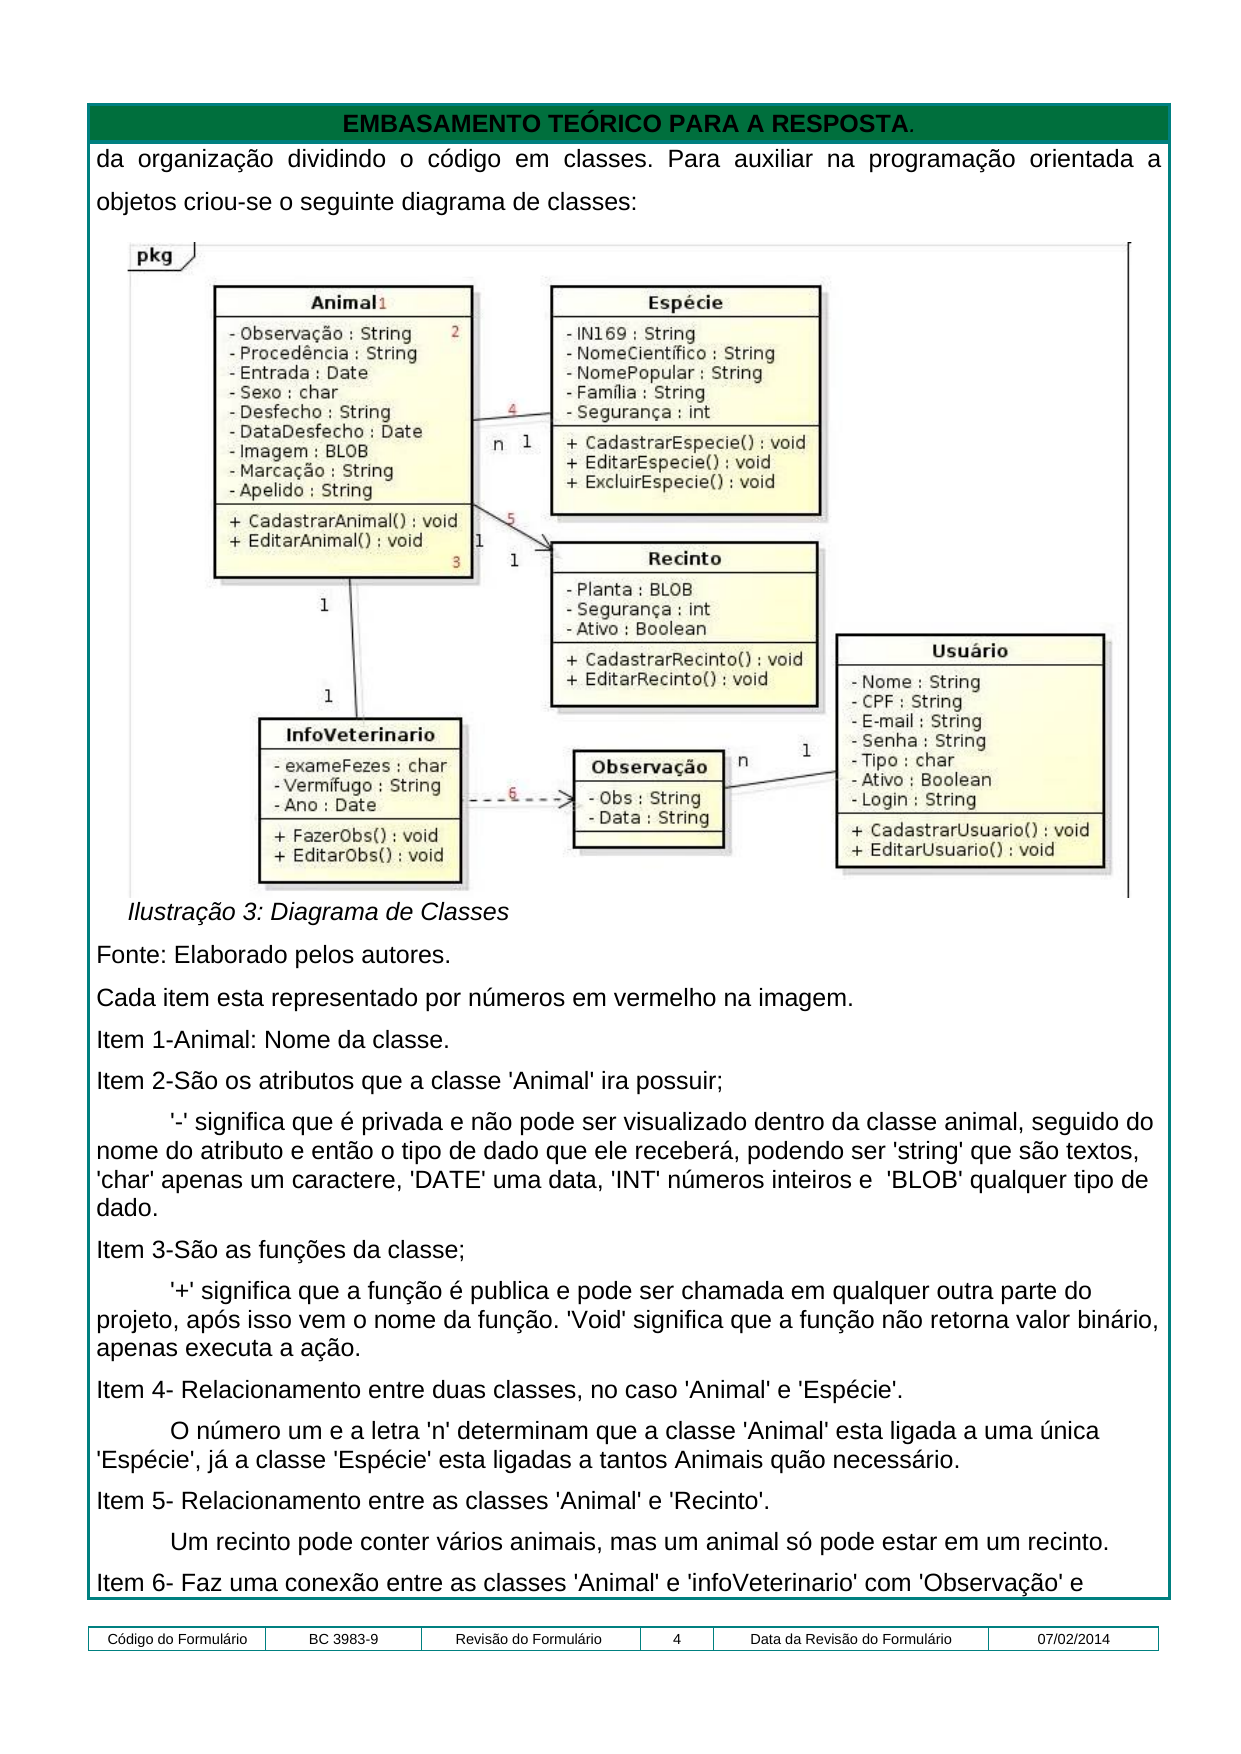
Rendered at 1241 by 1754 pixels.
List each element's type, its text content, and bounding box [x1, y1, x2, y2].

table_header EMBASAMENTO TEÓRICO PARA A RESPOSTA. [90, 106, 1168, 140]
table_cell O projeto será realizado em prol da Fundação Ecológica e Zoobotânica de Brusque-SC, também conhecida como Parque Ecológico, Zoobotânico Padre Raulino Reitz ou apenas como Zoobotânico, foi inaugurado no dia 19 de setembro de 1992. No início a fundação contava apenas com 39 recintos, em sua maior parte aves, e com uma área de 120Km² em meio a mata nativa. Em 2009 a fundação obteve uma autorização para poder manejar 64 espécies diferentes de animais. Atualmente expõe 150 animais de 64 espécies entre répteis, aves e mamíferos, nativos da região, assim como espécies exóticas. Anualmente a fundação atende em média 40.000 alunos da região, gerando educação informal, visando a consciência ambiental. Fonte:http://www.radiocidadeam.com.br/noticias/novidades-no-zoobotanico-em-setembro.html, Acesso em: 27/03/2014 Mesmo com essa magnitude, a fundação não possui nenhum tipo de software(programa de computador) para auxiliar em seu plano de manejo, e essa foi a motivação para o desenvolvimento do projeto. O primeiro passo que deve ser dado em um projeto de software é a elicitação, pois, como diz Aramos,2009 “Cabe à elicitação a tarefa de identificar os fatos que compõem os requisitos do Sistema, de forma a prover o mais correto e mais completo entendimento do que é demandado daquele software”.Ou seja,é o pontapé inicial. A partir da fase de elicitação é que será definido o que terá que ser desenvolvido para suprir as necessidades do cliente, sem ela é muito difícil produzir um software que atenda as necessidades do cliente. Existem várias técnicas de fazer a elicitação de um projeto, tais como: Entrevista, Leitura de documentos, questionários, análise de protocolos, entre outras. A técnica escolhida para extrair dados do cliente, ou seja, do parque Zoobotânico foi a pesquisa in loco. Nessa técnica o analista vai até o local onde será implantado o software a fim de entender como funciona o negócio, identificando os problemas existentes. Para auxiliar na análise de requisitos foram utilizados dois diagramas da UML, o diagrama de caso de uso e o diagrama de classe. UML significa Unified Modeling Language ou linguagem de modelagem unificada. Ou seja, tem como objetivo estabelecer uma linguagem padrão(unificada) de modelagem de dados para que qualquer desenvolvedor, seja ele de qualquer linguagem, consiga visualizar e interpretar qualquer diagrama UML e assim entender o projeto. A modelagem de dados feita pelos diagramas UML é essencial para se fazer uma elicitação de qualidade e garantir o entendimento de todos os participantes do projeto, como afirma Rosa, 2014: “Modelagem de software é a atividade de construir modelos que expliquem as características ou o comportamento de um software ou de um sistema de software. Na construção do software os modelos podem ser usados na identificação das características e funcionalidades que o software deverá prover (análise de requisitos), e no planejamento de sua construção. Frequentemente a modelagem de software usa algum tipo de notação gráfica e são apoiados pelo uso de ferramentas”. Os diagramas UML são recursos muito utilizados em processos de desenvolvimento de software tradicionais, como o RUP(Rational Unified Process).O primeiro utilizado no projeto do Zoobotânico foi o diagrama de caso de uso. Esse diagrama descreve as funcionalidades de um programa narrando o que cada ator (usuário do sistema) poderá fazer no programa. Os atores são representados por bonecos e os casos de uso por elipses. Citação de d caso uso aqui A seguir está o diagrama de casos de uso que resume basicamente o funcionamento do software. Existirão três tipos de usuários com diferentes permissões: o Administrador, o veterinário e o Técnico. Conforme ilustrado abaixo, o administrador está no topo da hierarquia, portanto assume todas as funções dos demais usuários além de poder executar as funções restritas a ele, que no caso são voltadas ao gerenciamento dos demais usuários, recintos e exclusão de informações. O administrador será o único que poderá cadastrar e editar recintos, cadastrar e editar outros usuários como também tem a permissão de excluir um animal e uma espécie. Já o Veterinário pode fazer tudo o que um técnico(funcionário comum) pode fazer, distinguindo-se apenas pelo fato de que ele pode editar o histórico clínico de um animal. Resta ao técnico efetuar o cadastro e edição de espécies e animais, buscar(listar) animais, espécies, recintos e histórico veterinário. Fonte: Elaborado pelos autores. O segundo diagrama utilizado foi o diagrama de classes. Esse diagrama tem como principal objetivo fazer a especificação de um sistema orientado a objetos, sendo assim um dos mais utilizados na UML.Ele descreve da forma mais aproximada a estrutura do código de um programa, mostrando o conjunto de classes com seus atributos e métodos e o relacionamento entre as classes. Para entendê-lo melhor, deve-se ter uma noção de programação orientada a objetos(POO), que consiste em tentar assimilar os objetos do mundo real com o mundo digital. Na POO utiliza-se classes, que definem os atributos e métodos dos objetos. Por exemplo, existe uma classe Cachorro que possuí atributos como cor do pelo e cor dos olhos, como também métodos(ações) de latir e andar. Então cria-se um objeto com o nome de Rex e diz-se que Rex é do tipo Cachorro, a partir desse momento Rex(objeto) passa a ser uma instância da classe(Cachorro). Além disso, outras características da POO são a reutilização de código e a questão da organização dividindo o código em classes. Para auxiliar na programação orientada a objetos criou-se o seguinte diagrama de classes: Fonte: Elaborado pelos autores. Cada item esta representado por números em vermelho na imagem. Item 1-Animal: Nome da classe. Item 2-São os atributos que a classe 'Animal' ira possuir; '-' significa que é privada e não pode ser visualizado dentro da classe animal, seguido do nome do atributo e então o tipo de dado que ele receberá, podendo ser 'string' que são textos, 'char' apenas um caractere, 'DATE' uma data, 'INT' números inteiros e 'BLOB' qualquer tipo de dado. Item 3-São as funções da classe; '+' significa que a função é publica e pode ser chamada em qualquer outra parte do projeto, após isso vem o nome da função. 'Void' significa que a função não retorna valor binário, apenas executa a ação. Item 4- Relacionamento entre duas classes, no caso 'Animal' e 'Espécie'. O número um e a letra 'n' determinam que a classe 'Animal' esta ligada a uma única 'Espécie', já a classe 'Espécie' esta ligadas a tantos Animais quão necessário. Item 5- Relacionamento entre as classes 'Animal' e 'Recinto'. Um recinto pode conter vários animais, mas um animal só pode estar em um recinto. Item 6- Faz uma conexão entre as classes 'Animal' e 'infoVeterinario' com 'Observação' e 'Usuário'. Tal ligação faz com que um animal tenha ligação com apenar um 'infoVeterinario' mas com tantas observações quão o necessário, e também que cada uma dessas observações tenha apenas um usuário responsável por ela. Logo após a fase de elicitação, pode-se verificar a viabilidade do projeto e o desenvolvimento começa a ser planejado. Foi realizada uma pesquisa de campo no parque Zoobotânico a fim de identificar a real necessidade do mesmo. Dessa forma foi descoberto que a sua carência estava no plano de manejo dos animais, segundo o próprio gerente da fundação, Rodrigo De Souza. O plano de manejo é um documento que toda UC (Unidade de Conservação) deve ter, em no máximo 5 anos após a sua fundação, e deve ser elaborado os objetivos gerais pelas quais ela foi criada. Deve ser elaborado por meio de estudos de várias áreas como do meio físico, biológico e social. Ele estabelece as normas e restrições de ações e uso dos recursos naturais da UC. Muitas vezes determina o zoneamento, caracterizando cada uma de suas áreas e sua finalidade. Nesse caso, o plano de manejo será focado na área biológica, ou seja, como o animal deve ser manuseado. Outro objetivo da pesquisa de campo foi levantar os requisitos para a construção do software. Conversando com os stakeholders do projeto foi observado que, no programa será possível cadastrar um animal e guardar informações importantes para o seu controle, como nome popular, nome científico, espécie, família, origem do animal, número de identificação, necessidades especiais, recinto(jaula) em que o animal se encontra. Assim como um histórico onde será registrado o comportamento do animal, útil para o seu manejo, como por exemplo se o animal não se alimentou será registrado, para que o veterinário possa ter o controle do animal. Também poderá ser cadastrado o funcionário que utilizará o programa sendo que suas permissões dependerão da sua função, e ainda os recintos do Zoobotânico, onde dever ser cadastrados os animais que estão nele, dados da planta e a norma IN169. Quando chega a parte do desenvolvimento precisa-se decidir quais das diversas tecnologias disponíveis atualmente que serão usadas, muitas delas utilizam padrões estabelecidos pela W3C. O W3C(World Wide Web, do inglês Rede Mundial de Computadores) é uma organização mundial que conta com uma equipe em tempo integral e o publico, desenvolvedores, para desenvolverem padrões para a internet. O líder da organização é Tim Berners-Lee (inventor da internet) e Jeffrey Jaffe. Segundo o próprio W3C: “O W3C desenvolve especificações técnicas e orientações através de um processo projetado para maximizar a consenso sobre as recomendações, garantindo qualidades técnicas e editoriais, além de transparentemente alcançar apoio da comunidade de desenvolvedores, do consórcio e do público em geral. “ Na construção do Software é preciso se comunicar com o computador dando utilidade a todos esses dados, para isso é necessário utilizar uma linguagem de programação, que nada mais é um conjunto de código que o computador interpreta e executa uma determinada ação, ou seja,é a forma de interagir com o computador, e assim como na vida real, exitem vários idiomas, cada um com suas próprias características, entretanto todos possuem o mesmo objetivo, a comunicação. Dentre as linguagens de programação que serão utilizadas estão: HTML PHP Javascript CSS HTML5 HTML5(Hypertext Markup Language 5, do inglês linguagem de marcação de hipertexto 5) é a quinta verão da linguagem HTML O grupo W3C define 3 pilares para a internet, um deles é uma linguagem de hipertexto para facilitar a navegação entre fonte de informação, atualmente o HTML5 é essa linguagem. Os hipertextos são um conjunto de arquivos interligados entre si formando uma grande rede de informação. Diferente de um texto normal, como de um livro, em que os assuntos ficam interligados seguidamente, no hipertexto os assuntos são conectados de forma imprecisa, dessa forma a troca de dados fica mais dinâmica. PHP e APACHE PHP(Hypertext Preprocessor do inglês, hipertexto preprocessado) criado por Rasmus Lerdorf em 1995, é uma linguagem script executada por um servidor. Diferente do JavaScript o PHP é utilizado geralmente para programação ao lado do servidor. Além disso o PHP pode ser trabalhado tanto em programação orientada a objeto, como em programação estrutural ou até mesmo em uma mistura dos dois. E não está limitado apenas a gerar apenas HTML, com o PHP também é possível gerar imagens, PDF e animações em Flash. Sua principal vantagem está na enorme lista de banco de dados com o qual o PHP tem suporte, como por exemplo MySQL, SQLite, Oracle, etc. O servidor utilizado será o APACHE, que é de longe o servidor mais utilizado no mundo, diversas pesquisas já compravam isso, como a feita em 2009 pela Netcraft, segundo ela mais de 65% de todos os sites rodavam no servidor APACHE. O APACHE após receber um código em PHP executa um interpretador de PHP que processará todas as informações, como acesso ao banco de dados ou a outros arquivos e então retornar o código em HTML correspondente para apresentar a página descrita em PHP para o APACHE que então ira enviar para o navegador o código HTML pronto para então o navegador poder executá-lo em gerar a página. Para utilizar o APACHE será instalado o XAMPP, rodando em sistema Windows, ou LAMP rodando em sistema Linux, com os principais servidores de código aberto do mercado, como o APACHE para PHP e MySQL para banco de dados. Sua interfase é muito simples, porém pratica e rápida e sem necessidade de se instalar, apenas deve ser descompactado e está pronto para ser usado. JavaScript JavaScrip é uma linguagem dinâmica e orientada a objeto criado por Brendan Eich em 1995 como uma linguagem script client-side(do inglês, script ao lado do cliente). As linguagens script tem como finalidade de ser executada no interior de programas ou outra linguagem. No caso do JavaScript é o navegador responsável por executá-lo realizando interações com o usuário, podendo trocar a cor de certos campos, ou até mesmo realizar certa função do software, após certa ação do usuário. Pode ser escrito junto ao HTML diferenciando por meio das tags “<script>” para iniciar o código em JavaScript e “<\script>” para finalizá-lo. CSS A parte visual do software será desenvolvida em CSS(Cascading Style Sheets, em do inglês Folha de estilo em cascata) uma linguagem que facilita o desenvolvedor gráfico da aplicação por permitir ser escrita tanto em um arquivo a parte dos demais e ser apenas referenciado neles, como pode ser escrito no início de cada arquivo e cada um com um CSS diferente, ainda pode ser feito sempre que criar um elemento na página, ou então utilizando todas as 3 formas. Segundo Pedro Rogério(2007) para futuras manutenções e projetos em camadas é aconselhável que o CSS seja utilizado apenas em arquivos externos. Utilizando CSS é possível trocar atributos como a cor de um determinado elemento, ou grupo de elemento, assim como trocar o tamanho, forma, estilo da letra, etc.Também é possível alterar os atributos sobre certa circunstância como o mouse parado em cima do elemento ou segurando o botão esquerdo do mouse em cima do elemento. Para trabalhar com todas essas tecnologias existem certos padrões de projeto feitos para auxiliar os programadores e o escolhido para esse projeto foi o MVC.O padrão de programação MVC(Modelo Visão e Controle) divide a programação do software em 3 partes, o modelo, a visão e o controle. A visão é a parte que interage com o usuário, recebe informações do usuário e fornece-as para o controlador, que executa a parte lógica do projeto a partir das informações vindas da visão e do modelo, sempre seguindo o plano de negócio da empresa. O modelo é a ponte entre o controle e aplicações externas, como o banco de dados. Por exemplo. O usuário tenta efetuar o login. Após preencher um campo com o e-mail e outro com a senha ele clica em um botão escrito 'Entrar', toda essa parte está na visão tanto os campos como o design da tela. Após clicar no botão 'Entrar', o e-mail como senha e até mesmo o clicar do botão são enviados para o controlador que ira utilizar esses dados para executar uma determinada função e requisitar ao modelo uma determinada ação que ira retornar outros dados para o controle, este ira definir se o login é valido ou não e informar para a visão se o usuário pode ou não ter acesso ao projeto, caso tenha transferi-lo para outra parte da aplicação ou informá-lo que o e-mail ou senha estão inválidos.Ela é aconselhável por facilitar a manutenção, o teste, a atualização do sistema e o desenvolvimento paralelo de qualquer umas das 3 partes. Porém, se os programadores tivessem que construir tudo do zero o trabalho não renderia nada, é por isso que um dos principais focos da programação orientada a objeto é o reúso de códigos. Portanto, são utilizadas diversas Frameworks para poupar a reprogramação de coisas simples e que se repetem com facilidade entre os projetos. As frameworks são códigos já feitos para solucionar um grupo de requisitos de diversos softwares diferentes. Mas não só resolver, as frameworks também padronizam o projeto, dizendo qual a forma apropriada para aquela situação. Como a linguagem de programação escolhida foi o PHP e foi decidido trabalhar com MVC, um framework que se encaixa perfeitamente no projeto é o Codeigniter pois ele é feito especialmente para desenvolvimento em PHP e oferece uma ótima contribuição para se trabalhar no padrão MVC. O Codeigniter tem como objetivo possibilitar que o programador produza mais rapidamente e possa focar na parte criativa do projeto, uma vez que seja necessário um número menor de linhas para realizar certas tarefas pelo motivo de que o framework já pré codifique determinadas funções comuns entre vários softwares.Esse framework agrupa um conjunto de bibliotecas para tarefas comuns necessárias e padroniza uma estrutura lógica para acesso a estas bibliotecas. Segundo Teixeira, 2013, o Codeigniter é “Considerado um toolkit, ou seja, uma caixa de ferramentas cujo objetivo é nos permitir desenvolver aplicações muito mais rápido do que poderíamos fazer sem a utilização de um framework.” Para facilitar e agilizar a programação, foi decidido utilizar uma IDE(Ambiente de desenvolvimento integrado).Como explica Santos(2014, Pg.04) “O IDE é um programa de computador, geralmente utilizado para aumentar a produtividade dos desenvolvedores de software, bem como a qualidade desses produtos. Podem auxiliar, através de ferramentas e características, na redução de erros e na aplicação de técnicas...” O IDE escolhido foi o NetBeans devido à familiaridade dos programadores com o software.O NetBeans é um IDE gratuito e de código aberto.Segundo o site do mesmo: “O NetBeans IDE é um ambiente de desenvolvimento - uma ferramenta para programadores, que permite escrever, compilar, depurar e instalar programas. O IDE é completamente escrito em Java, mas pode suportar qualquer linguagem de programação. Existe também um grande número de módulos para estender as funcionalidades do IDE NetBeans. O NetBeans IDE é um produto livre, sem restrições à sua forma de utilização. ” O principal motivo para utilizar o Netbeans para o projeto está na constante atualização de seu sistema e pela padronização oferecida, como comentado no site do mesmo: “Com seu Editor Java em constante aprimoramento, muitas funcionalidades avançadas e uma extensa linha de ferramentas, modelos e exemplos, o NetBeans IDE define o padrão de desenvolvimento com suas tecnologias inovadoras. ” Ainda pelo site do NetBeans é possível ter uma noção melhor da real utilização prática desse IDE e da possibilidade de adaptá-lo: “Um IDE é muito mais que um editor de texto. O Editor do NetBeans recua linhas, associa palavras e colchetes e realça códigos-fonte sintática e semanticamente. Ele também fornece modelos de código, dicas de codificação e ferramentas de refatoração. O editor suporta várias linguagens, incluindo Java, C/C++, XML, HTML, PHP, Groovy, Javadoc, JavaScript e JSP. Como o editor é extensível, você pode adicionar suporte para muitas outras linguagens. ” Além de tudo já citado acima, o NetBeans ainda ajuda na organização do código fonte, de forma que para futuras alterações no código figuem mais simples e rápidas. Bem, como o software funciona basicamente como um repositório de dados sobre os animais, a informação será armazenada em um banco de dados.Segundo Marcelo Abib Cardoso,2009, “Banco de dados é um sistema de armazenamento de dados, ou seja, um conjunto de registros que tem como objetivo organizar e guardar as informações.” O Banco de dados que será utilizado no projeto é o SGBD(sistema de gerenciamento de banco de dados)MySQL, que se intitula o banco de dados de código aberto mais popular do mundo. O My SQL foi criado na Suécia por suecos e um finlandês: David Axmark, Allan Larsson e Michael Montty Widenus, mais tarde foi comprado pela empresa de tecnologia e informática Oracle, sua atual proprietária.Ele utiliza a linguagem SQL(Structure Query Language – Linguagem de Consulta Estruturada).É o banco de dados mais utilizado do mundo, segundo o site do mesmo, utilizado até mesmo pela NASA(National Aeronautics and Space Administration- Administração Nacional da Aeronáutica e do Espaço),Google, Facebook, Banco Bradesco e muitos outros. Para auxiliar na utilização do My SQL será usado o programa My SQL Workbench, uma ferramenta gráfica que permite a visualização, criação e gerenciamento de bancos de dados em forma de tabelas, ou em apenas códigos escritos, caso o desenvolvedor preferir. O My SQL Workbench é o sucessor de DBDesigner 4 e é feito especialmente para trabalhar com o banco de dados My SQL, ambos foram desenvolvidos pela mesma empresa. A definição mais comum para CRUD é: Termo para designar as quatro operações básicas de banco de dados, Creat, Read, Update e Delete, do inglês respectivamente, criar, ler, editar e deletar (Souza, 2013). Na matemática não é possível calcular algo sem usar pelo menos umas das quatro operações básicas, nos bancos de dados não é diferente, sem o CRUD não é possível fazer nada. A matemática não existe sem suas quatro operações, os bancos de dados também não. O texto a seguir são os códigos gerados pelo MySQL Workbench a partir das tabelas desenvolvidas em cima das pesquisas realizadas no Parque Zoobotânico de Brusque. Nesses códigos é possível ver a utilização de quase todas as operações do CRUD, que no MySQL são escritas, respectivamente, como 'INSERT', 'SELECT', 'UPTADE' e 'DELETE'. -- ----------------------------------------------------- -- Table `mydb`.`Animal` -- ----------------------------------------------------- Apenas anuncia o inicio do código para crianção da tabela 'Animal' DROP TABLE IF EXISTS `mydb`.`Animal` ; Caso já exista uma tabela com o nome 'Animal' no banco 'mydb'esse código ira apagá-la. CREATE TABLE IF NOT EXISTS `mydb`.`Animal` ( Cria uma tabela com o nome 'Animal', no banco 'mydb', com os seguintes campos... `idAnimal` INT NOT NULL COMMENT 'Tabela para cadastrar os animais do Zoo.\nNesse campo é salvo o Numero dele no Zoo.' , Campo 'idAnimal' que é um INT, ou seja, um número inteiro, NOT NULL, que não pode ser deixado em branco. Possui uma descrição para explicar sua utilidade: “Tabela para cadastrar os animais do Zoo. Nesse campo é salvo o número dele no Zoo.” A vírgula diz que logo em seguida vira outro campo da tabela. `Obs` TEXT NULL COMMENT 'Descreve as necessidades especiais do animal' , Obs do tipo TEXT, ou seja um texto, NULL, que pode ser deixado em branco. Descrição: “Descreve as necessidades especiais do animal”. `procedencia` VARCHAR(45) NOT NULL COMMENT 'Descreve de onde o animal veio' , 'procedencia' do tipo VARCHAR(45), um texto com no máximo 45 caracteres, que não pode ser deixado em branco. Descrição: “Descreve de onde o animal veio”. `entrada` DATE NULL COMMENT 'Data em que o animal entrou no Zoo' , 'entrada' do tipo DATE, uma data, que pode ser deixado em branco. Descrição: “Data em que o animal entrou no Zoo”. `idvet` INT NULL COMMENT 'ID da ficha veterinaria' , 'idvet' um numero inteiro que pode ser deixado em branco. Descrição: “ID da ficha veterinária”. `Sexo` CHAR NULL COMMENT 'Sexo do animal\nAlgumas vezes nao se sabe o sexo do animal,nesse caso o valor é NULL' , 'Sexo' do tipo CHAR, apenas um caractere, que pode ser deixado em branco. Descrição: “Sexo do animal Algumas vezes não se sabe o sexo do animal, nesse caso o valor é NULL”. `desfecho` VARCHAR(45) NULL COMMENT 'Descreve como o animal saio do Zoo' , 'desfecho' um texto com no máximo 45 caracteres que pode ser deixado em branco. Descrição: “Descreve como o animal saio do Zoo”. `desfechoData` DATE NULL COMMENT 'Data que o animal saio do Zoo' , 'DesfechoData' uma data que pode ser deixada em branco. Descrição: “Data que o animal saio do Zoo”. `idEspecie` INT NOT NULL COMMENT 'ID da especie do animal' , 'idEspecie' um inteiro que não pode ser deixado em branco. Descrição: “ID da espécie do animal”. `imagem` BLOB NULL COMMENT 'Foto do animal' , 'imagem' do tipo BLOB, um campo que pode receber qualquer tipo de dado, que pode ser deixado em branco. Descrição: “Foto do animal”. `marcacao` VARCHAR(100) NOT NULL COMMENT 'Numero do animal do IBAMA' , 'marcaco' é um texto com no máximo 100 caracteres e que não pode ser deixado em branco. Descrição: “Número do animal do IBAMA”. `Apelido` VARCHAR(45) NULL COMMENT 'Como os funcionarios chamam o animal' , 'Apelido' um texto de no máximo 45 caracteres que pode ser deixado em branco. Descrição: “Como os funcionários chamam o animal”. `idRecinto` INT NOT NULL COMMENT 'ID do recinto onde o animal se encontra' , 'idRecinto' um número inteiro que não pode ser deixado em branco. Descrição: “ID do recinto onde o animal se encontra”. PRIMARY KEY (`idAnimal`) , Essa linha diz que o campo 'idAnimal' será a chave primária da tabela, ou seja, o campo principal que não poderá ser igual entre os animais registrados nela. Também será ela a chave de ligação caso outra tabela precise acessar algum outro dado do animal. INDEX `fk_Animal_especie1_idx` (`idEspecie` ASC) , Transforma o campo 'idEspecie' em uma chave estrangeira, ou seja, uma conexão com outra tabela. INDEX `fk_Animal_Recinto1_idx` (`idRecinto` ASC) , Transforma o campo 'idRecinto' em uma chave estrangeira'. UNIQUE INDEX `marcacao_UNIQUE` (`marcacao` ASC) , Determina que o campo 'marcacao' será único, e assim como a chave primária, existira apenas um animal com determinado número. CONSTRAINT `fk_Animal_especie1` FOREIGN KEY (`idEspecie` ) REFERENCES `mydb`.`especie` (`idEspecie` ) ON DELETE NO ACTION ON UPDATE NO ACTION, Determina a qual tabela será a conexão feita por meio do campo 'idEspecie', nesse caso a tabela será 'especie' e campo nela escolhido para fazer a conexão é de mesmo nome que o campo da tabela 'Animal'. Assim o campo de ligação entre a tabela 'Animal' e 'Especie' é 'idEspecie'. E diz que não haverá ação em caso de apagar ou alterar o dado do campo. CONSTRAINT `fk_Animal_Recinto1` FOREIGN KEY (`idRecinto` ) REFERENCES `mydb`.`Recinto` (`idRecinto` ) ON DELETE NO ACTION ON UPDATE NO ACTION) Determina que o campo 'idRecinto' será a conexão entre as tabelas 'Animal' e 'Recinto'. Não haverá ação no caso de apagar ou alterar o dado do campo. O “)” determina o término da criação da tabela. -- ----------------------------------------------------- -- Table `mydb`.`Animal_log` -- ----------------------------------------------------- Apenas anuncia o início do código para a tabela 'Animal_log' Será uma tabela para salvar os antigos dados da tabela 'Animal' após uma alteração. Possui alguns campos a mais da tabela 'Animal': 'idAnimal_log' para diferenciar uma alteração da outra; 'tipo' para dizer o tipo de alteração que ocorreu; 'data' para determinar a data da alteração; 'idUsuario' para saber quem fez a alteração. DROP TABLE IF EXISTS `mydb`.`Animal_log` ; CREATE TABLE IF NOT EXISTS `mydb`.`Animal_log` ( `idAnimal_log` INT NOT NULL AUTO_INCREMENT COMMENT 'Tabela para controlar o histórico de alterações na tabela \'Animal\'\n' , `Obs` TEXT NULL , `procedencia` VARCHAR(45) NOT NULL , `entrada` DATE NULL , `idvet` INT NULL , `Sexo` CHAR NULL , `desfecho` VARCHAR(45) NULL , `desfechoData` DATE NULL , `idEspecie` INT NOT NULL , `imagem` BLOB NULL , `marcacao` VARCHAR(100) NOT NULL , `Apelido` VARCHAR(45) NULL , `idRecinto` INT NOT NULL , `tipo` VARCHAR(45) NOT NULL COMMENT 'Tipo de ação que a tabela animal sofreu' , `data` DATETIME NOT NULL COMMENT 'Data da alteração' , `idAnimal` INT NULL COMMENT 'ID do animal que sofreu a ação' , `idUsuario` INT NULL COMMENT 'ID do usuario que fez a ação' , PRIMARY KEY (`idAnimal_log`) , INDEX `fk_Animal_especie1_idx` (`idEspecie` ASC) , INDEX `fk_Animal_Recinto1_idx` (`idRecinto` ASC) , INDEX `fk_Animal_log_Animal1` (`idAnimal` ASC) , INDEX `fk_Animal_log_usuario1` (`idUsuario` ASC) , UNIQUE INDEX `marcacao_UNIQUE` (`marcacao` ASC) , CONSTRAINT `fk_Animal_especie10` FOREIGN KEY (`idEspecie` ) REFERENCES `mydb`.`especie` (`idEspecie` ) ON DELETE NO ACTION ON UPDATE NO ACTION, CONSTRAINT `fk_Animal_Recinto10` FOREIGN KEY (`idRecinto` ) REFERENCES `mydb`.`Recinto` (`idRecinto` ) ON DELETE NO ACTION ON UPDATE NO ACTION, CONSTRAINT `fk_Animal_log_Animal1` FOREIGN KEY (`idAnimal` ) REFERENCES `mydb`.`Animal` (`idAnimal` ) ON DELETE NO ACTION ON UPDATE NO ACTION, CONSTRAINT `fk_Animal_log_usuario1` FOREIGN KEY (`idUsuario` ) REFERENCES `mydb`.`usuario` (`idUsuario` ) ON DELETE NO ACTION ON UPDATE NO ACTION) ENGINE = InnoDB; ##triggers do animal Apenas anuncia o início do código para as triggers(gatilhos), ações que ocorrerão após outra ação ser requerida, referente ao animal.Apresenta uma ideia de gatilho mesmo, quando determinada ação acontece, um “gatilho” é “disparado” e executa outra ação. create trigger inserir_animal before insert on animal for each row begin Cria uma trigger com o nome 'inserir_animal' que terá ações antes de inserir dados da tela 'Animal'.As ações serão as seguintes: insert into animal_log values Inserir na tabela 'animal_log' os valores: (null,new.obs,new.procedencia, new.entrada,new.idvet,new.sexo,new.desfecho, new.desfechodata,new.idespecie, new.imagem,new.marcacao, new.apelido,new.idrecinto, Preencher automaticamente o campo 'idAnimal_log'.Já os dados comuns entre os as 2 tabelas serão salvos na tabela 'Animal_log' antes de serem salvos na tabela 'Animal'. 'INSERT',now(),id,new.idAnimal); Os campos 'tipo','data', 'idUsuario' e 'idAnimal' receberão respectivamente os valores: 'INSERT', data atual, id do usuário e id do animal. Onde o id virá de uma procedure para inserir um animal. End&& Determina o fim das ações antes da ação requerida. ##Login Anuncia o inicio do código para procedure 'login', que visa facilitar o comando para login no desenvolvimento fora do MySQL Workbench. create procedure login (in sen varchar(45), log varchar(45)) Cria uma procedure chamada 'login' que possui as variaveis 'sen'(texto de no máximo 45 caracteres para a senha) e 'log'(texto de no máximo 45 caracteres para o login ou e-mail do usuario). Begin Inicia o código que será executado por trás da procedure. select tipo,idusuario from usuario where senha=md5(sen) and login=log; Seleciona o tipo e idUsuario da tabela 'usuario' onde o campo 'senha', já codificado, é igual a variável 'sen' e o campo 'login' é igual a variável 'log'. End&& Finaliza a procedure. call login (123, abc); Chama a procedure 'login' definindo os valores das variáveis 'sen' e 'login' respectivamente por '123' e 'abc'. A procedure irá procurar pelo usuário onde o campo 'senha' é 123(ambos codificados) e 'login' igual a 'abc'. [90, 243, 1168, 1597]
picture [127, 242, 1132, 898]
